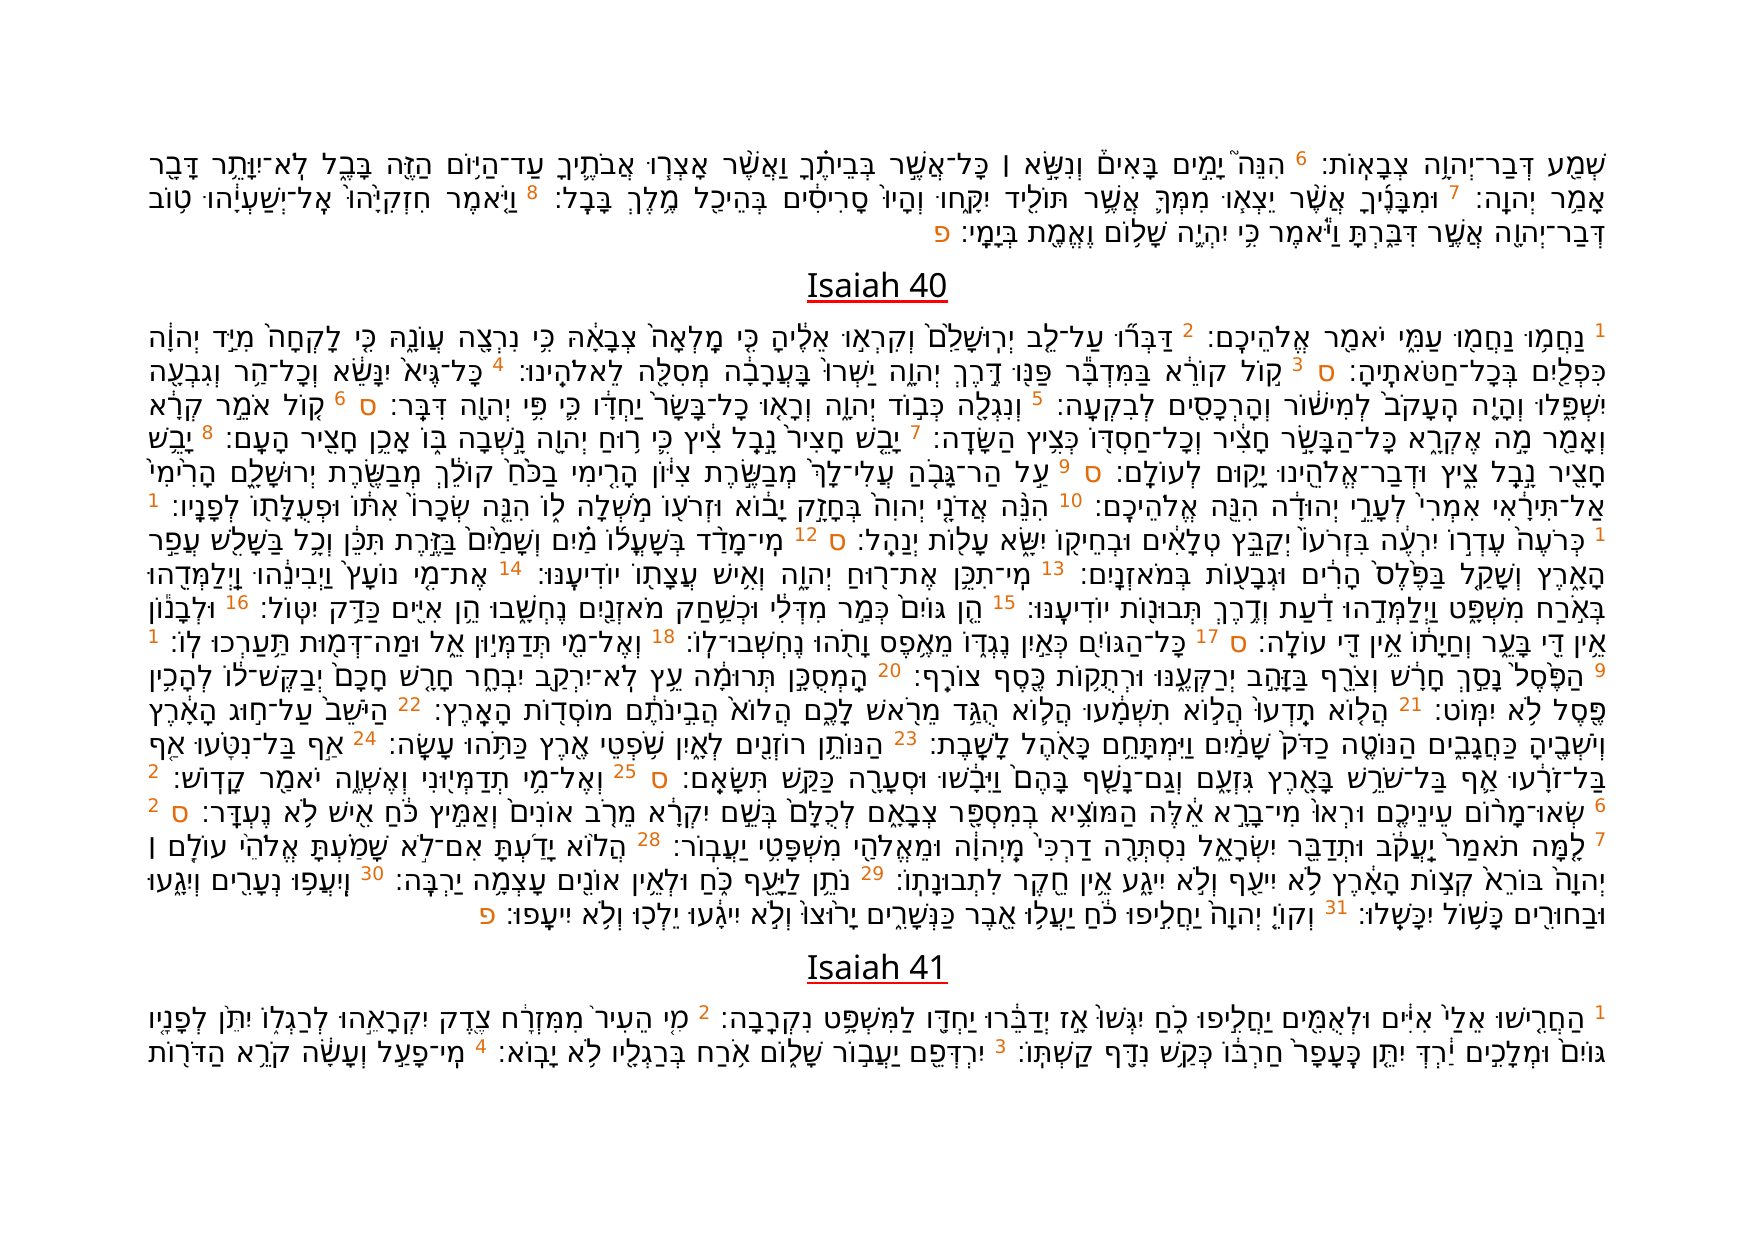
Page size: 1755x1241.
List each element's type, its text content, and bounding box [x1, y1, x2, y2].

text Isaiah 40 [148, 262, 1606, 307]
text 1 נַחֲמ֥וּ נַחֲמ֖וּ עַמִּ֑י יֹאמַ֖ר אֱלֹהֵיכֶֽם׃ 2 דַּבְּר֞וּ עַל־לֵ֤ב יְרֽוּשָׁלִַ֙ם֙ וְקִרְא֣וּ אֵלֶ֔יהָ כִּ֤י מָֽלְאָה֙ צְבָאָ֔הּ כִּ֥י נִרְצָ֖ה עֲוֺנָ֑הּ כִּ֤י לָקְחָה֙ מִיַּ֣ד יְהוָ֔ה כִּפְלַ֖יִם בְּכָל־חַטֹּאתֶֽיהָ׃ ס ‬‬‬3 ק֣וֹל קוֹרֵ֔א בַּמִּדְבָּ֕ר פַּנּ֖וּ דֶּ֣רֶךְ יְהוָ֑ה יַשְּׁרוּ֙ בָּעֲרָבָ֔ה מְסִלָּ֖ה לֵאלֹהֵֽינוּ׃ ‬‬‬4 כָּל־גֶּיא֙ יִנָּשֵׂ֔א וְכָל־הַ֥ר וְגִבְעָ֖ה יִשְׁפָּ֑לוּ וְהָיָ֤ה הֶֽעָקֹב֙ לְמִישׁ֔וֹר וְהָרְכָסִ֖ים לְבִקְעָֽה׃ ‬‬‬5 וְנִגְלָ֖ה כְּב֣וֹד יְהוָ֑ה וְרָא֤וּ כָל־בָּשָׂר֙ יַחְדָּ֔ו כִּ֛י פִּ֥י יְהוָ֖ה דִּבֵּֽר׃ ס ‬‬‬6 ק֚וֹל אֹמֵ֣ר קְרָ֔א וְאָמַ֖ר מָ֣ה אֶקְרָ֑א כָּל־הַבָּשָׂ֣ר חָצִ֔יר וְכָל־חַסְדּ֖וֹ כְּצִ֥יץ הַשָּׂדֶֽה׃ ‬‬‬7 יָבֵ֤שׁ חָצִיר֙ נָ֣בֵֽל צִ֔יץ כִּ֛י ר֥וּחַ יְהוָ֖ה נָ֣שְׁבָה בּ֑וֹ אָכֵ֥ן חָצִ֖יר הָעָֽם׃ ‬‬‬8 יָבֵ֥שׁ חָצִ֖יר נָ֣בֵֽל צִ֑יץ וּדְבַר־אֱלֹהֵ֖ינוּ יָק֥וּם לְעוֹלָֽם׃ ס ‬‬‬9 עַ֣ל הַר־גָּבֹ֤הַ עֲלִי־לָךְ֙ מְבַשֶּׂ֣רֶת צִיּ֔וֹן הָרִ֤ימִי בַכֹּ֙חַ֙ קוֹלֵ֔ךְ מְבַשֶּׂ֖רֶת יְרוּשָׁלָ֑͏ִם הָרִ֙ימִי֙ אַל־תִּירָ֔אִי אִמְרִי֙ לְעָרֵ֣י יְהוּדָ֔ה הִנֵּ֖ה אֱלֹהֵיכֶֽם׃ ‬‬‬10 הִנֵּ֨ה אֲדֹנָ֤י יְהוִה֙ בְּחָזָ֣ק יָב֔וֹא וּזְרֹע֖וֹ מֹ֣שְׁלָה ל֑וֹ הִנֵּ֤ה שְׂכָרוֹ֙ אִתּ֔וֹ וּפְעֻלָּת֖וֹ לְפָנָֽיו׃ ‬‬‬11 כְּרֹעֶה֙ עֶדְר֣וֹ יִרְעֶ֔ה בִּזְרֹעוֹ֙ יְקַבֵּ֣ץ טְלָאִ֔ים וּבְחֵיק֖וֹ יִשָּׂ֑א עָל֖וֹת יְנַהֵֽל׃ ס ‬‬‬12 מִֽי־מָדַ֨ד בְּשָׁעֳל֜וֹ מַ֗יִם וְשָׁמַ֙יִם֙ בַּזֶּ֣רֶת תִּכֵּ֔ן וְכָ֥ל בַּשָּׁלִ֖שׁ עֲפַ֣ר הָאָ֑רֶץ וְשָׁקַ֤ל בַּפֶּ֙לֶס֙ הָרִ֔ים וּגְבָע֖וֹת בְּמֹאזְנָֽיִם׃ ‬‬‬13 מִֽי־תִכֵּ֥ן אֶת־ר֖וּחַ יְהוָ֑ה וְאִ֥ישׁ עֲצָת֖וֹ יוֹדִיעֶֽנּוּ׃ ‬‬‬14 אֶת־מִ֤י נוֹעָץ֙ וַיְבִינֵ֔הוּ וַֽיְלַמְּדֵ֖הוּ בְּאֹ֣רַח מִשְׁפָּ֑ט וַיְלַמְּדֵ֣הוּ דַ֔עַת וְדֶ֥רֶךְ תְּבוּנ֖וֹת יוֹדִיעֶֽנּוּ׃ ‬‬‬15 הֵ֤ן גּוֹיִם֙ כְּמַ֣ר מִדְּלִ֔י וּכְשַׁ֥חַק מֹאזְנַ֖יִם נֶחְשָׁ֑בוּ הֵ֥ן אִיִּ֖ים כַּדַּ֥ק יִטּֽוֹל׃ ‬‬‬16 וּלְבָנ֕וֹן אֵ֥ין דֵּ֖י בָּעֵ֑ר וְחַיָת֔וֹ אֵ֥ין דֵּ֖י עוֹלָֽה׃ ס ‬‬‬17 כָּל־הַגּוֹיִ֖ם כְּאַ֣יִן נֶגְדּ֑וֹ מֵאֶ֥פֶס וָתֹ֖הוּ נֶחְשְׁבוּ־לֽוֹ׃ ‬‬‬18 וְאֶל־מִ֖י תְּדַמְּי֣וּן אֵ֑ל וּמַה־דְּמ֖וּת תַּ֥עַרְכוּ לֽוֹ׃ ‬‬‬19 הַפֶּ֙סֶל֙ נָסַ֣ךְ חָרָ֔שׁ וְצֹרֵ֖ף בַּזָּהָ֣ב יְרַקְּעֶ֑נּוּ וּרְתֻק֥וֹת כֶּ֖סֶף צוֹרֵֽף׃ ‬‬‬20 הַֽמְסֻכָּ֣ן תְּרוּמָ֔ה עֵ֥ץ לֹֽא־יִרְקַ֖ב יִבְחָ֑ר חָרָ֤שׁ חָכָם֙ יְבַקֶּשׁ־ל֔וֹ לְהָכִ֥ין פֶּ֖סֶל לֹ֥א יִמּֽוֹט׃ ‬‬‬21 הֲל֤וֹא תֵֽדְעוּ֙ הֲל֣וֹא תִשְׁמָ֔עוּ הֲל֛וֹא הֻגַּ֥ד מֵרֹ֖אשׁ לָכֶ֑ם הֲלוֹא֙ הֲבִ֣ינֹתֶ֔ם מוֹסְד֖וֹת הָאָֽרֶץ׃ ‬‬‬22 הַיֹּשֵׁב֙ עַל־ח֣וּג הָאָ֔רֶץ וְיֹשְׁבֶ֖יהָ כַּחֲגָבִ֑ים הַנּוֹטֶ֤ה כַדֹּק֙ שָׁמַ֔יִם וַיִּמְתָּחֵ֥ם כָּאֹ֖הֶל לָשָֽׁבֶת׃ ‬‬‬23 הַנּוֹתֵ֥ן רוֹזְנִ֖ים לְאָ֑יִן שֹׁ֥פְטֵי אֶ֖רֶץ כַּתֹּ֥הוּ עָשָֽׂה׃ ‬‬‬24 אַ֣ף בַּל־נִטָּ֗עוּ אַ֚ף בַּל־זֹרָ֔עוּ אַ֛ף בַּל־שֹׁרֵ֥שׁ בָּאָ֖רֶץ גִּזְעָ֑ם וְגַם־נָשַׁ֤ף בָּהֶם֙ וַיִּבָ֔שׁוּ וּסְעָרָ֖ה כַּקַּ֥שׁ תִּשָּׂאֵֽם׃ ס ‬‬‬25 וְאֶל־מִ֥י תְדַמְּי֖וּנִי וְאֶשְׁוֶ֑ה יֹאמַ֖ר קָדֽוֹשׁ׃ ‬‬‬26 שְׂאוּ־מָר֨וֹם עֵינֵיכֶ֤ם וּרְאוּ֙ מִי־בָרָ֣א אֵ֔לֶּה הַמּוֹצִ֥יא בְמִסְפָּ֖ר צְבָאָ֑ם לְכֻלָּם֙ בְּשֵׁ֣ם יִקְרָ֔א מֵרֹ֤ב אוֹנִים֙ וְאַמִּ֣יץ כֹּ֔חַ אִ֖ישׁ לֹ֥א נֶעְדָּֽר׃ ס ‬‬‬27 לָ֤מָּה תֹאמַר֙ יַֽעֲקֹ֔ב וּתְדַבֵּ֖ר יִשְׂרָאֵ֑ל נִסְתְּרָ֤ה דַרְכִּי֙ מֵֽיְהוָ֔ה וּמֵאֱלֹהַ֖י מִשְׁפָּטִ֥י יַעֲבֽוֹר׃ ‬‬‬28 הֲל֨וֹא יָדַ֜עְתָּ אִם־לֹ֣א שָׁמַ֗עְתָּ אֱלֹהֵ֨י עוֹלָ֤ם ׀ יְהוָה֙ בּוֹרֵא֙ קְצ֣וֹת הָאָ֔רֶץ לֹ֥א יִיעַ֖ף וְלֹ֣א יִיגָ֑ע אֵ֥ין חֵ֖קֶר לִתְבוּנָתֽוֹ׃ ‬‬‬29 נֹתֵ֥ן לַיָּעֵ֖ף כֹּ֑חַ וּלְאֵ֥ין אוֹנִ֖ים עָצְמָ֥ה יַרְבֶּֽה׃ ‬‬‬30 וְיִֽעֲפ֥וּ נְעָרִ֖ים וְיִגָ֑עוּ וּבַחוּרִ֖ים כָּשׁ֥וֹל יִכָּשֵֽׁלוּ׃ ‬‬‬31 וְקוֹיֵ֤ יְהוָה֙ יַחֲלִ֣יפוּ כֹ֔חַ יַעֲל֥וּ אֵ֖בֶר כַּנְּשָׁרִ֑ים יָר֙וּצוּ֙ וְלֹ֣א יִיגָ֔עוּ יֵלְכ֖וּ וְלֹ֥א יִיעָֽפוּ׃ פ ‬‬‬‬‬‬‬‬‬‬‬‬‬‬‬‬‬‬‬‬‬‬‬‬‬‬‬‬‬‬‬‬‬ [148, 320, 1606, 931]
text Isaiah 41 [148, 944, 1606, 989]
text 1 הַחֲרִ֤ישׁוּ אֵלַי֙ אִיִּ֔ים וּלְאֻמִּ֖ים יַחֲלִ֣יפוּ כֹ֑חַ יִגְּשׁוּ֙ אָ֣ז יְדַבֵּ֔רוּ יַחְדָּ֖ו לַמִּשְׁפָּ֥ט נִקְרָֽבָה׃ 2 מִ֤י הֵעִיר֙ מִמִּזְרָ֔ח צֶ֖דֶק יִקְרָאֵ֣הוּ לְרַגְל֑וֹ יִתֵּ֨ן לְפָנָ֤יו גּוֹיִם֙ וּמְלָכִ֣ים יַ֔רְדְּ יִתֵּ֤ן כֶּֽעָפָר֙ חַרְבּ֔וֹ כְּקַ֥שׁ נִדָּ֖ף קַשְׁתּֽוֹ׃ ‬‬‬3 יִרְדְּפֵ֖ם יַעֲב֣וֹר שָׁל֑וֹם אֹ֥רַח בְּרַגְלָ֖יו לֹ֥א יָבֽוֹא׃ ‬‬‬4 מִֽי־פָעַ֣ל וְעָשָׂ֔ה קֹרֵ֥א הַדֹּר֖וֹת מֵרֹ֑אשׁ אֲנִ֤י יְהוָה֙ רִאשׁ֔וֹן וְאֶת־אַחֲרֹנִ֖ים אֲנִי־הֽוּא׃ ‬‬‬5 רָא֤וּ אִיִּים֙ וְיִירָ֔אוּ קְצ֥וֹת הָאָ֖רֶץ יֶחֱרָ֑דוּ קָרְב֖וּ וַיֶּאֱתָיֽוּן׃ ‬‬‬6 אִ֥ישׁ אֶת־רֵעֵ֖הוּ יַעְזֹ֑רוּ וּלְאָחִ֖יו יֹאמַ֥ר חֲזָֽק׃ ‬‬‬7 וַיְחַזֵּ֤ק חָרָשׁ֙ אֶת־צֹרֵ֔ף מַחֲלִ֥יק פַּטִּ֖ישׁ אֶת־ה֣וֹלֶם פָּ֑עַם אֹמֵ֤ר לַדֶּ֙בֶק֙ ט֣וֹב ה֔וּא וַיְחַזְּקֵ֥הוּ בְמַסְמְרִ֖ים לֹ֥א יִמּֽוֹט׃ ס ‬‬‬8 וְאַתָּה֙ יִשְׂרָאֵ֣ל עַבְדִּ֔י יַעֲקֹ֖ב אֲשֶׁ֣ר בְּחַרְתִּ֑יךָ זֶ֖רַע אַבְרָהָ֥ם אֹהֲבִֽי׃ ‬‬‬9 אֲשֶׁ֤ר הֶחֱזַקְתִּ֙יךָ֙ מִקְצ֣וֹת הָאָ֔רֶץ וּמֵאֲצִילֶ֖יהָ קְרָאתִ֑יךָ וָאֹ֤מַר לְךָ֙ עַבְדִּי־אַ֔תָּה בְּחַרְתִּ֖יךָ וְלֹ֥א מְאַסְתִּֽיךָ׃ ‬‬‬10 אַל־תִּירָא֙ כִּ֣י עִמְּךָ־אָ֔נִי אַל־תִּשְׁתָּ֖ע כִּֽי־אֲנִ֣י אֱלֹהֶ֑יךָ אִמַּצְתִּ֙יךָ֙ אַף־עֲזַרְתִּ֔יךָ אַף־תְּמַכְתִּ֖יךָ בִּימִ֥ין צִדְקִֽי׃ ‬‬‬11 הֵ֤ן יֵבֹ֙שׁוּ֙ וְיִכָּ֣לְמ֔וּ כֹּ֖ל הַנֶּחֱרִ֣ים בָּ֑ךְ יִֽהְי֥וּ כְאַ֛יִן וְיֹאבְד֖וּ אַנְשֵׁ֥י רִיבֶֽךָ׃ ‬‬‬12 תְּבַקְשֵׁם֙ וְלֹ֣א תִמְצָאֵ֔ם אַנְשֵׁ֖י מַצֻּתֶ֑ךָ יִהְי֥וּ כְאַ֛יִן וּכְאֶ֖פֶס אַנְשֵׁ֥י מִלְחַמְתֶּֽךָ׃ ‬‬‬13 כִּ֗י אֲנִ֛י יְהוָ֥ה אֱלֹהֶ֖יךָ מַחֲזִ֣יק יְמִינֶ֑ךָ הָאֹמֵ֥ר לְךָ֛ אַל־תִּירָ֖א אֲנִ֥י עֲזַרְתִּֽיךָ׃ ס ‬‬‬14 אַל־תִּֽירְאִי֙ תּוֹלַ֣עַת יַֽעֲקֹ֔ב מְתֵ֖י יִשְׂרָאֵ֑ל אֲנִ֤י עֲזַרְתִּיךְ֙ נְאֻם־יְהוָ֔ה וְגֹאֲלֵ֖ךְ קְד֥וֹשׁ יִשְׂרָאֵֽל׃ ‬‬‬15 הִנֵּ֣ה שַׂמְתִּ֗יךְ לְמוֹרַג֙ חָר֣וּץ חָדָ֔שׁ בַּ֖עַל פִּֽיפִיּ֑וֹת תָּד֤וּשׁ הָרִים֙ וְתָדֹ֔ק וּגְבָע֖וֹת כַּמֹּ֥ץ תָּשִֽׂים׃ ‬‬‬16 תִּזְרֵם֙ וְר֣וּחַ תִּשָּׂאֵ֔ם וּסְעָרָ֖ה תָּפִ֣יץ אוֹתָ֑ם וְאַתָּה֙ תָּגִ֣יל בַּֽיהוָ֔ה בִּקְד֥וֹשׁ יִשְׂרָאֵ֖ל תִּתְהַלָּֽל׃ פ ‬‬‬‬‬‬‬‬‬‬‬‬‬‬‬‬‬‬ [148, 1002, 1606, 1069]
text שְׁמַ֖ע דְּבַר־יְהוָ֥ה צְבָאֽוֹת׃ ‬‬‬6 הִנֵּה֮ יָמִ֣ים בָּאִים֒ וְנִשָּׂ֣א ׀ כָּל־אֲשֶׁ֣ר בְּבֵיתֶ֗ךָ וַאֲשֶׁ֨ר אָצְר֧וּ אֲבֹתֶ֛יךָ עַד־הַיּ֥וֹם הַזֶּ֖ה בָּבֶ֑ל לֹֽא־יִוָּתֵ֥ר דָּבָ֖ר אָמַ֥ר יְהוָֽה׃ ‬‬‬7 וּמִבָּנֶ֜יךָ אֲשֶׁ֨ר יֵצְא֧וּ מִמְּךָ֛ אֲשֶׁ֥ר תּוֹלִ֖יד יִקָּ֑חוּ וְהָיוּ֙ סָרִיסִ֔ים בְּהֵיכַ֖ל מֶ֥לֶךְ בָּבֶֽל׃ ‬‬‬8 וַיֹּ֤אמֶר חִזְקִיָּ֙הוּ֙ אֶֽל־יְשַׁעְיָ֔הוּ ט֥וֹב דְּבַר־יְהוָ֖ה אֲשֶׁ֣ר דִּבַּ֑רְתָּ וַיֹּ֕אמֶר כִּ֥י יִהְיֶ֛ה שָׁל֥וֹם וֶאֱמֶ֖ת בְּיָמָֽי׃ פ ‬‬‬‬‬‬‬‬‬‬ [148, 148, 1606, 249]
